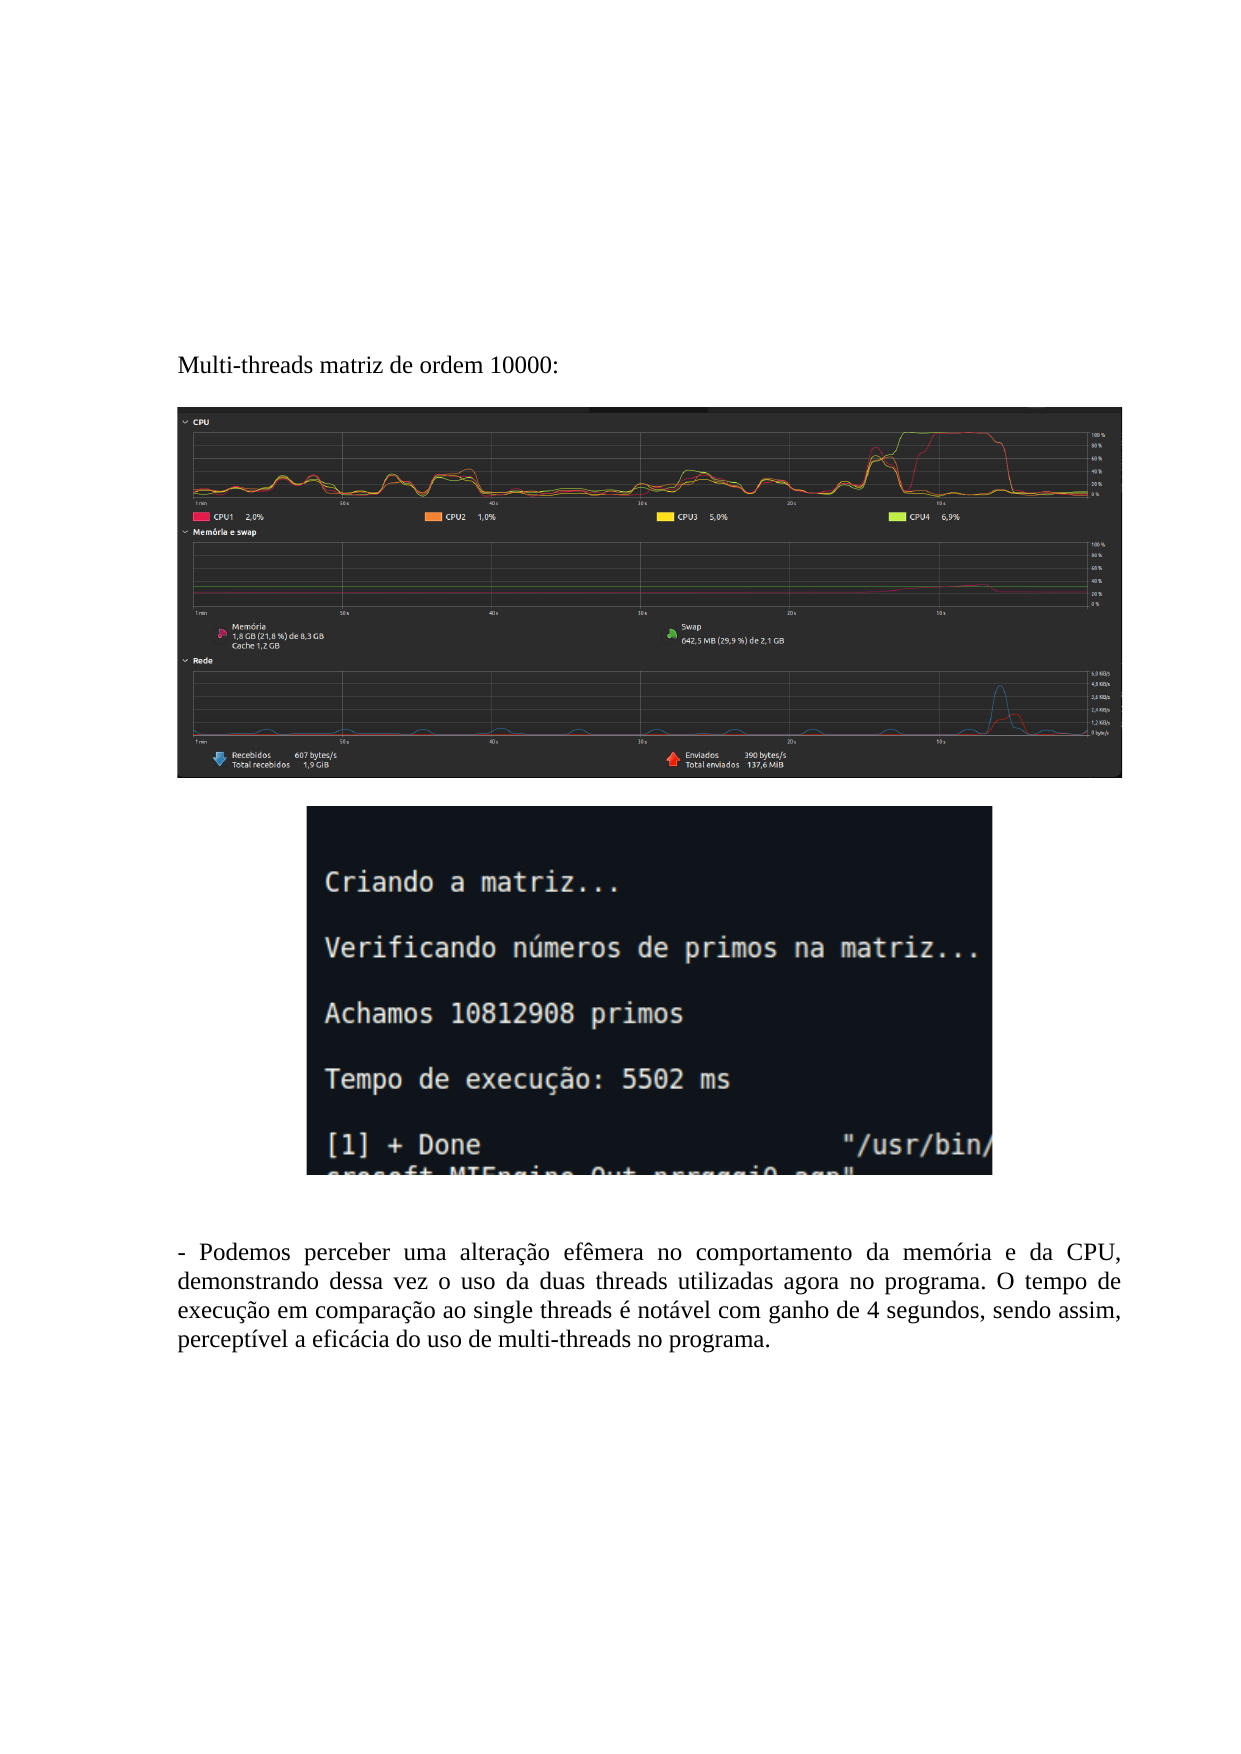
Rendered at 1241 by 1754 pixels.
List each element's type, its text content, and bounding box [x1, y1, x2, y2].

picture [177, 407, 1123, 778]
text Multi-threads matriz de ordem 10000: [177, 350, 1122, 378]
text - Podemos perceber uma alteração efêmera no comportamento da memória e da CPU, demonstrando dessa vez o uso da duas threads utilizadas agora no programa. O tempo de execução em comparação ao single threads é notável com ganho de 4 segundos, sendo assim, perceptível a eficácia do uso de multi-threads no programa. [177, 1237, 1122, 1352]
picture [306, 806, 993, 1175]
